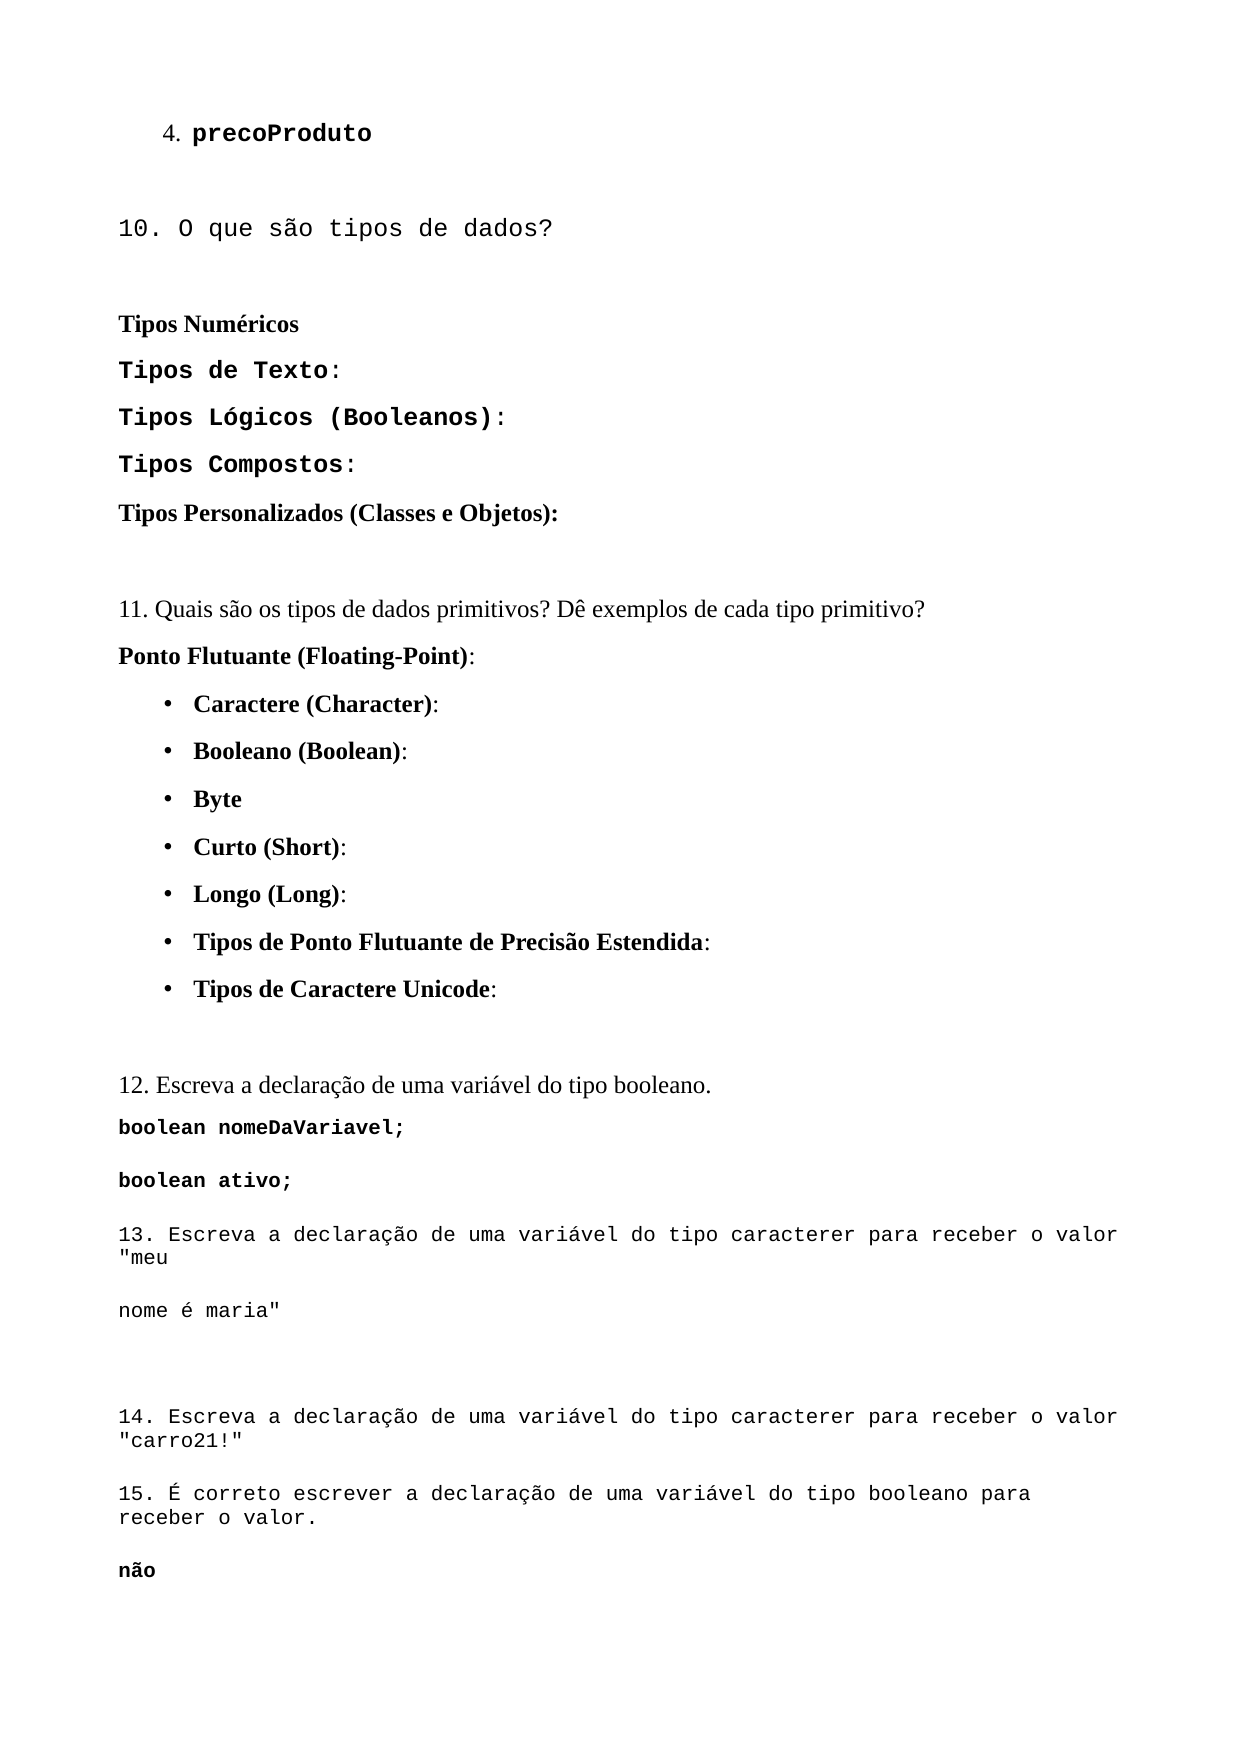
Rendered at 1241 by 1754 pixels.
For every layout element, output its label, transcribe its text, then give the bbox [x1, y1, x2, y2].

list precoProduto [162, 118, 1122, 149]
text nome é maria" [118, 1300, 1122, 1324]
text 13. Escreva a declaração de uma variável do tipo caracterer para receber o valor "meu [118, 1223, 1122, 1271]
text boolean ativo; [118, 1170, 1122, 1194]
text Tipos Numéricos [118, 309, 1122, 338]
list Caractere (Character): [164, 689, 1122, 718]
list Booleano (Boolean): [164, 736, 1122, 765]
text boolean nomeDaVariavel; [118, 1117, 1122, 1141]
list Tipos de Caractere Unicode: [164, 974, 1122, 1003]
text Tipos Lógicos (Booleanos): [118, 404, 1122, 433]
list Curto (Short): [164, 832, 1122, 860]
text Tipos Compostos: [118, 451, 1122, 480]
text 14. Escreva a declaração de uma variável do tipo caracterer para receber o valor "carro21!" [118, 1407, 1122, 1454]
text 11. Quais são os tipos de dados primitivos? Dê exemplos de cada tipo primitivo? [118, 594, 1122, 622]
text 10. O que são tipos de dados? [118, 215, 1122, 244]
text Tipos Personalizados (Classes e Objetos): [118, 498, 1122, 527]
text Tipos de Texto: [118, 357, 1122, 386]
list Longo (Long): [164, 879, 1122, 908]
list Tipos de Ponto Flutuante de Precisão Estendida: [164, 927, 1122, 956]
text 12. Escreva a declaração de uma variável do tipo booleano. [118, 1070, 1122, 1098]
text 15. É correto escrever a declaração de uma variável do tipo booleano para receber o valor. [118, 1483, 1122, 1531]
text Ponto Flutuante (Floating-Point): [118, 641, 1122, 670]
text não [118, 1560, 1122, 1584]
list Byte [164, 784, 1122, 813]
